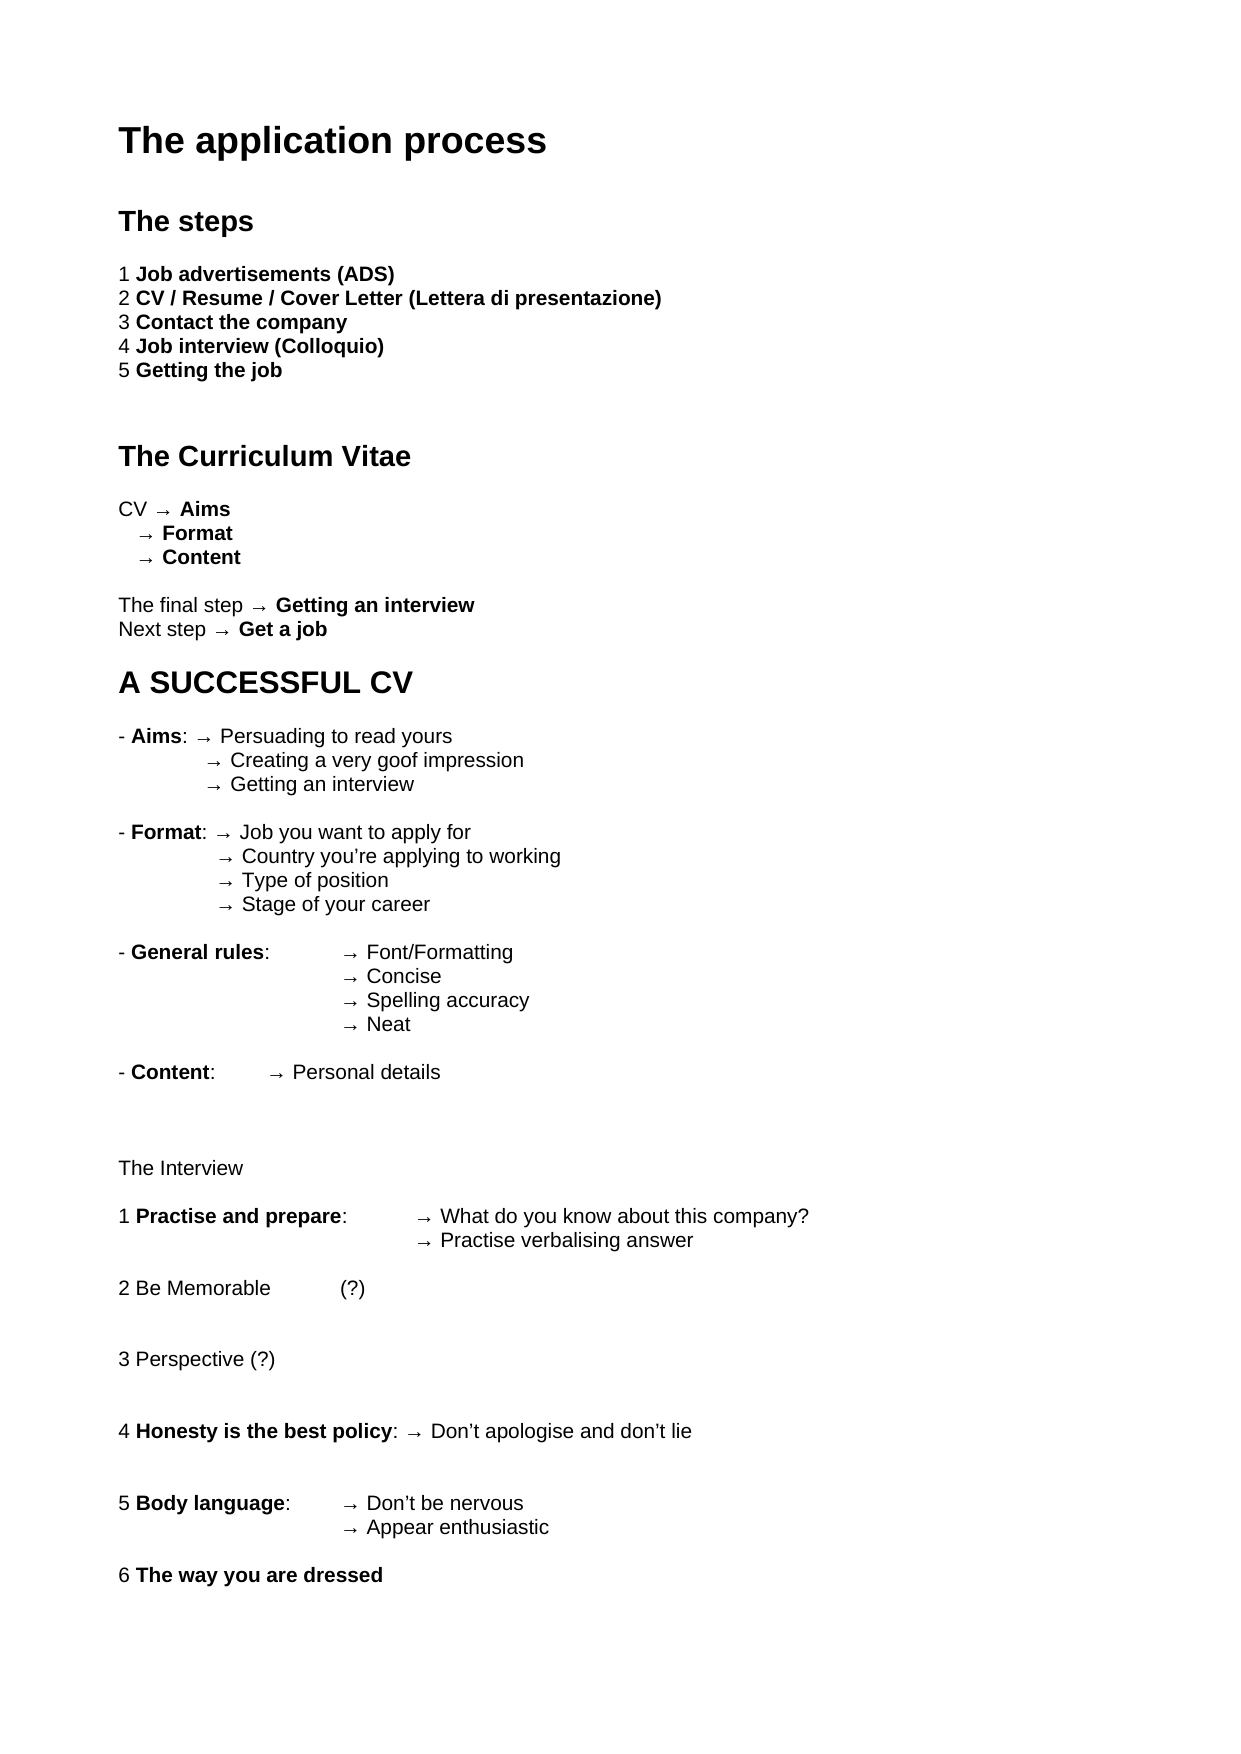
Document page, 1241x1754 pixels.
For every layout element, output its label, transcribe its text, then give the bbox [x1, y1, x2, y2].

text → Content [118, 544, 1122, 568]
text The Curriculum Vitae [118, 439, 1122, 473]
text 4 Honesty is the best policy: → Don’t apologise and don’t lie [118, 1419, 1122, 1443]
text The final step → Getting an interview [118, 592, 1122, 616]
text - Aims: → Persuading to read yours [118, 724, 1122, 748]
text → Creating a very goof impression [118, 748, 1122, 772]
text 5 Getting the job [118, 358, 1122, 382]
text A SUCCESSFUL CV [118, 664, 1122, 700]
text → Spelling accuracy [118, 988, 1122, 1012]
text → Getting an interview [118, 772, 1122, 796]
text 5 Body language: → Don’t be nervous [118, 1491, 1122, 1515]
text → Concise [118, 964, 1122, 988]
text → Stage of your career [118, 892, 1122, 916]
text → Neat [118, 1012, 1122, 1036]
text Next step → Get a job [118, 616, 1122, 640]
text 1 Job advertisements (ADS) [118, 262, 1122, 286]
text → Country you’re applying to working [118, 844, 1122, 868]
text The Interview [118, 1156, 1122, 1179]
text - Content: → Personal details [118, 1060, 1122, 1084]
text → Appear enthusiastic [118, 1515, 1122, 1539]
text The steps [118, 204, 1122, 238]
text 1 Practise and prepare: → What do you know about this company? [118, 1203, 1122, 1227]
text 3 Perspective (?) [118, 1347, 1122, 1371]
text 2 Be Memorable (?) [118, 1275, 1122, 1299]
text → Practise verbalising answer [118, 1227, 1122, 1251]
text 6 The way you are dressed [118, 1563, 1122, 1587]
text The application process [118, 118, 1122, 161]
text - Format: → Job you want to apply for [118, 820, 1122, 844]
text - General rules: → Font/Formatting [118, 940, 1122, 964]
text 3 Contact the company [118, 310, 1122, 334]
text → Format [118, 521, 1122, 544]
text 4 Job interview (Colloquio) [118, 334, 1122, 358]
text → Type of position [118, 868, 1122, 892]
text 2 CV / Resume / Cover Letter (Lettera di presentazione) [118, 286, 1122, 310]
text CV → Aims [118, 497, 1122, 521]
